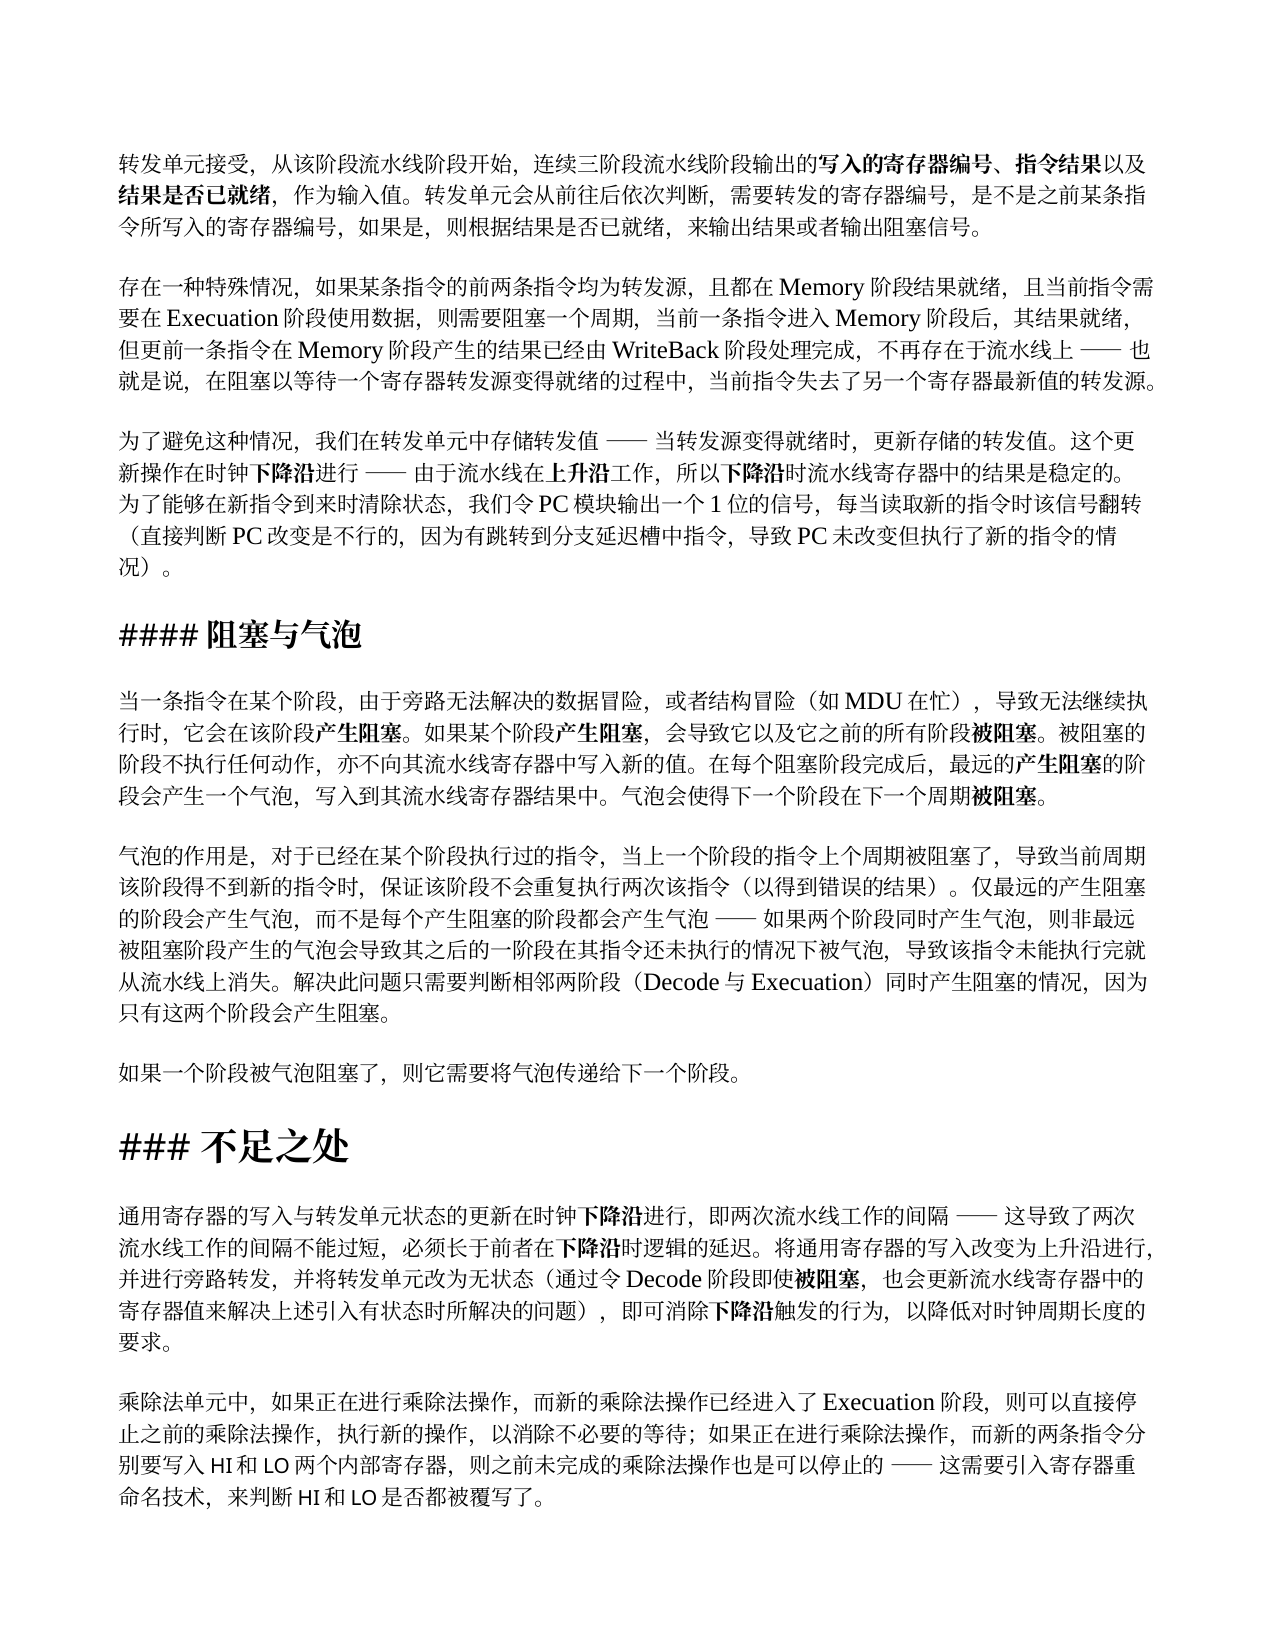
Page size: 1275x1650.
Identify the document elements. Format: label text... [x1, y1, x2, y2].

text 乘除法单元中，如果正在进行乘除法操作，而新的乘除法操作已经进入了Execuation阶段，则可以直接停止之前的乘除法操作，执行新的操作，以消除不必要的等待；如果正在进行乘除法操作，而新的两条指令分别要写入HI和LO两个内部寄存器，则之前未完成的乘除法操作也是可以停止的 —— 这需要引入寄存器重命名技术，来判断HI和LO是否都被覆写了。 [118, 1386, 1157, 1511]
text #### 阻塞与气泡 [118, 611, 1157, 656]
text 存在一种特殊情况，如果某条指令的前两条指令均为转发源，且都在Memory阶段结果就绪，且当前指令需要在Execuation阶段使用数据，则需要阻塞一个周期，当前一条指令进入Memory阶段后，其结果就绪，但更前一条指令在Memory阶段产生的结果已经由WriteBack阶段处理完成，不再存在于流水线上 —— 也就是说，在阻塞以等待一个寄存器转发源变得就绪的过程中，当前指令失去了另一个寄存器最新值的转发源。 [118, 270, 1157, 396]
text 转发单元接受，从该阶段流水线阶段开始，连续三阶段流水线阶段输出的写入的寄存器编号、指令结果以及结果是否已就绪，作为输入值。转发单元会从前往后依次判断，需要转发的寄存器编号，是不是之前某条指令所写入的寄存器编号，如果是，则根据结果是否已就绪，来输出结果或者输出阻塞信号。 [118, 147, 1157, 241]
text 气泡的作用是，对于已经在某个阶段执行过的指令，当上一个阶段的指令上个周期被阻塞了，导致当前周期该阶段得不到新的指令时，保证该阶段不会重复执行两次该指令（以得到错误的结果）。仅最远的产生阻塞的阶段会产生气泡，而不是每个产生阻塞的阶段都会产生气泡 —— 如果两个阶段同时产生气泡，则非最远被阻塞阶段产生的气泡会导致其之后的一阶段在其指令还未执行的情况下被气泡，导致该指令未能执行完就从流水线上消失。解决此问题只需要判断相邻两阶段（Decode与Execuation）同时产生阻塞的情况，因为只有这两个阶段会产生阻塞。 [118, 839, 1157, 1028]
text 为了避免这种情况，我们在转发单元中存储转发值 —— 当转发源变得就绪时，更新存储的转发值。这个更新操作在时钟下降沿进行 —— 由于流水线在上升沿工作，所以下降沿时流水线寄存器中的结果是稳定的。为了能够在新指令到来时清除状态，我们令PC模块输出一个1位的信号，每当读取新的指令时该信号翻转（直接判断PC改变是不行的，因为有跳转到分支延迟槽中指令，导致PC未改变但执行了新的指令的情况）。 [118, 424, 1157, 582]
text 如果一个阶段被气泡阻塞了，则它需要将气泡传递给下一个阶段。 [118, 1057, 1157, 1088]
text ### 不足之处 [118, 1117, 1157, 1171]
text 当一条指令在某个阶段，由于旁路无法解决的数据冒险，或者结构冒险（如MDU在忙），导致无法继续执行时，它会在该阶段产生阻塞。如果某个阶段产生阻塞，会导致它以及它之前的所有阶段被阻塞。被阻塞的阶段不执行任何动作，亦不向其流水线寄存器中写入新的值。在每个阻塞阶段完成后，最远的产生阻塞的阶段会产生一个气泡，写入到其流水线寄存器结果中。气泡会使得下一个阶段在下一个周期被阻塞。 [118, 684, 1157, 810]
text 通用寄存器的写入与转发单元状态的更新在时钟下降沿进行，即两次流水线工作的间隔 —— 这导致了两次流水线工作的间隔不能过短，必须长于前者在下降沿时逻辑的延迟。将通用寄存器的写入改变为上升沿进行，并进行旁路转发，并将转发单元改为无状态（通过令Decode阶段即使被阻塞，也会更新流水线寄存器中的寄存器值来解决上述引入有状态时所解决的问题），即可消除下降沿触发的行为，以降低对时钟周期长度的要求。 [118, 1199, 1157, 1357]
